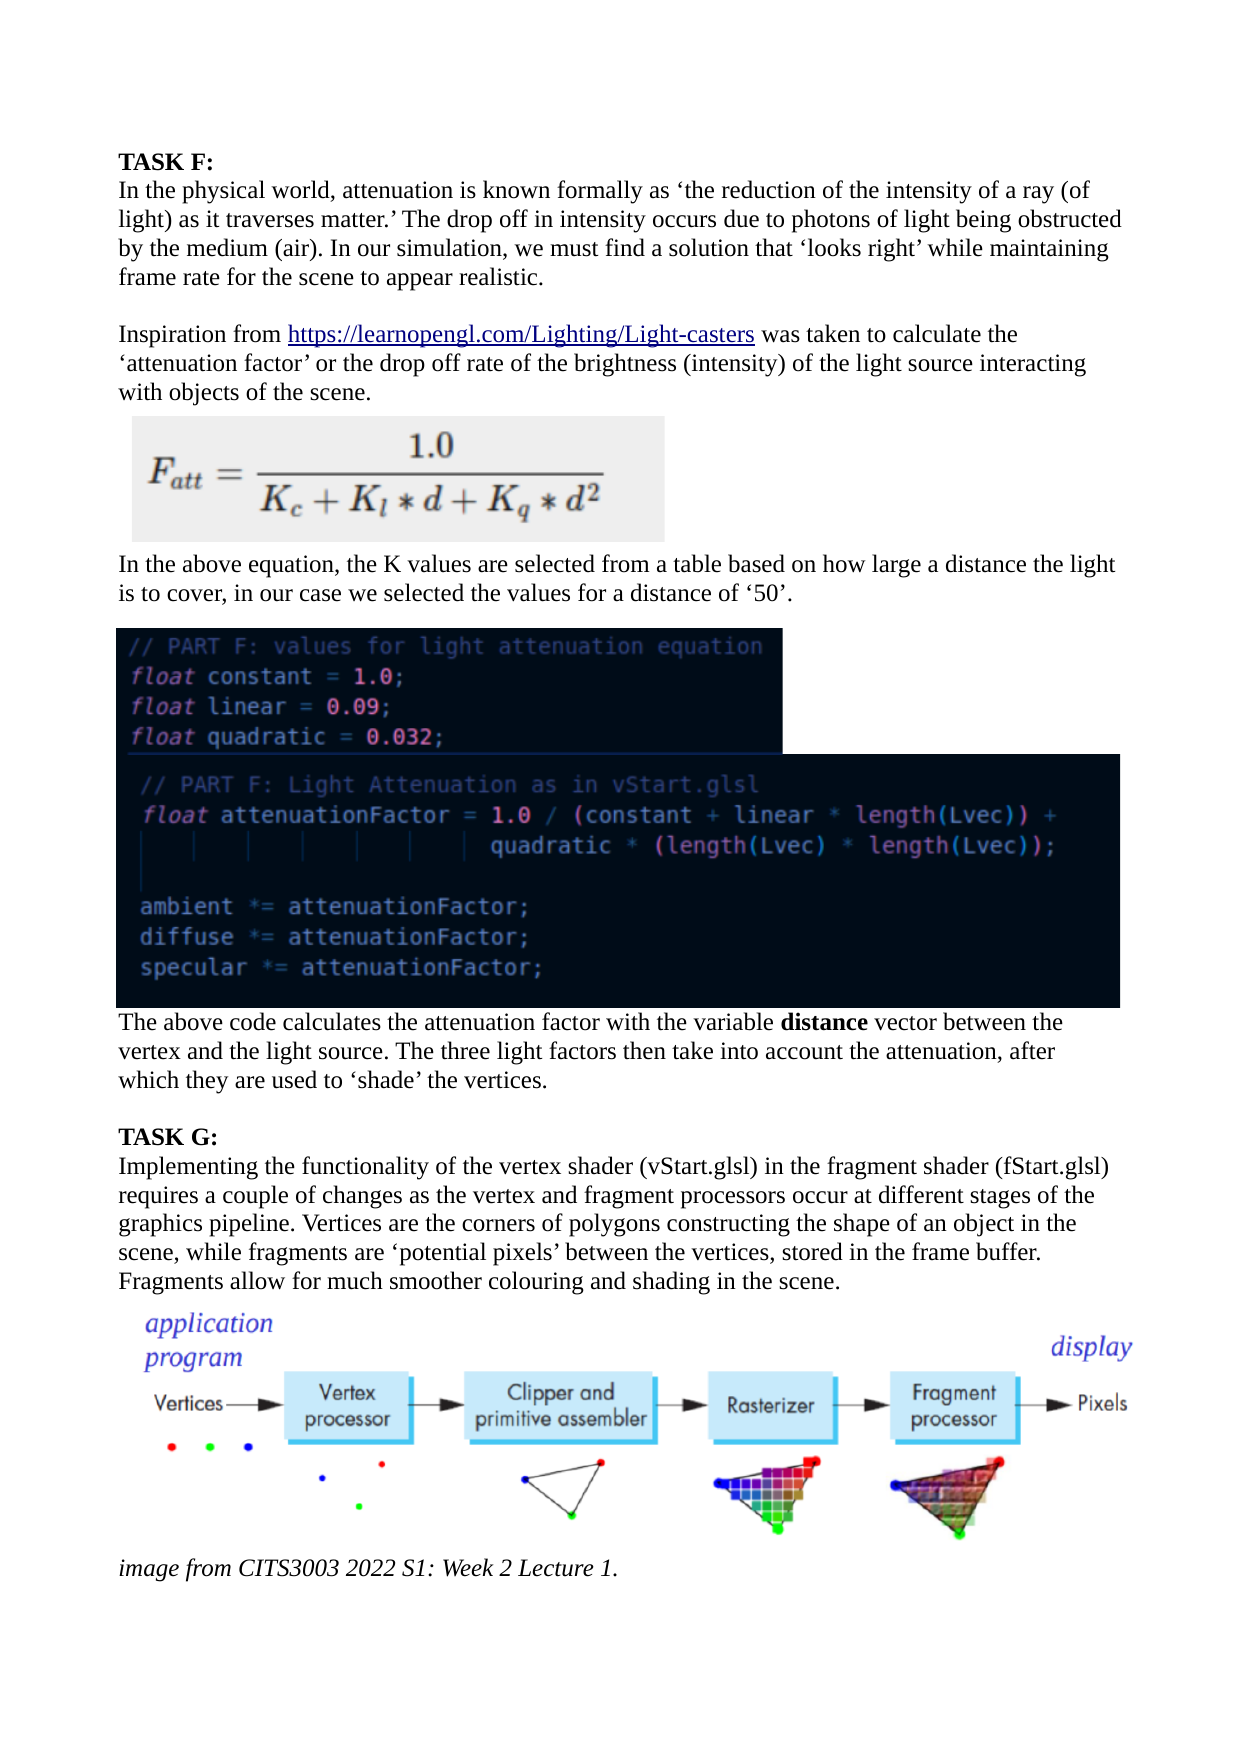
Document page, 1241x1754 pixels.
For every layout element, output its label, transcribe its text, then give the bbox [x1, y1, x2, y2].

text In the physical world, attenuation is known formally as ‘the reduction of the intensity of a ray (of light) as it traverses matter.’ The drop off in intensity occurs due to photons of light being obstructed by the medium (air). In our simulation, we must find a solution that ‘looks right’ while maintaining frame rate for the scene to appear realistic. [118, 176, 1122, 291]
text Inspiration from https://learnopengl.com/Lighting/Light-casters was taken to calculate the ‘attenuation factor’ or the drop off rate of the brightness (intensity) of the light source interacting with objects of the scene. [118, 319, 1122, 406]
text TASK G: [118, 1122, 1122, 1151]
text Implementing the functionality of the vertex shader (vStart.glsl) in the fragment shader (fStart.glsl) requires a couple of changes as the vertex and fragment processors occur at different stages of the graphics pipeline. Vertices are the corners of polygons constructing the shape of an object in the scene, while fragments are ‘potential pixels’ between the vertices, stored in the frame buffer. Fragments allow for much smoother colouring and shading in the scene. [118, 1151, 1122, 1295]
text The above code calculates the attenuation factor with the variable distance vector between the vertex and the light source. The three light factors then take into account the attenuation, after which they are used to ‘shade’ the vertices. [118, 751, 1122, 1093]
picture [116, 628, 1121, 1008]
text TASK F: [118, 147, 1122, 176]
picture [140, 1307, 1144, 1553]
text In the above equation, the K values are selected from a table based on how large a distance the light is to cover, in our case we selected the values for a distance of ‘50’. [118, 549, 1122, 607]
picture [131, 416, 665, 542]
text image from CITS3003 2022 S1: Week 2 Lecture 1. [118, 1295, 1122, 1582]
